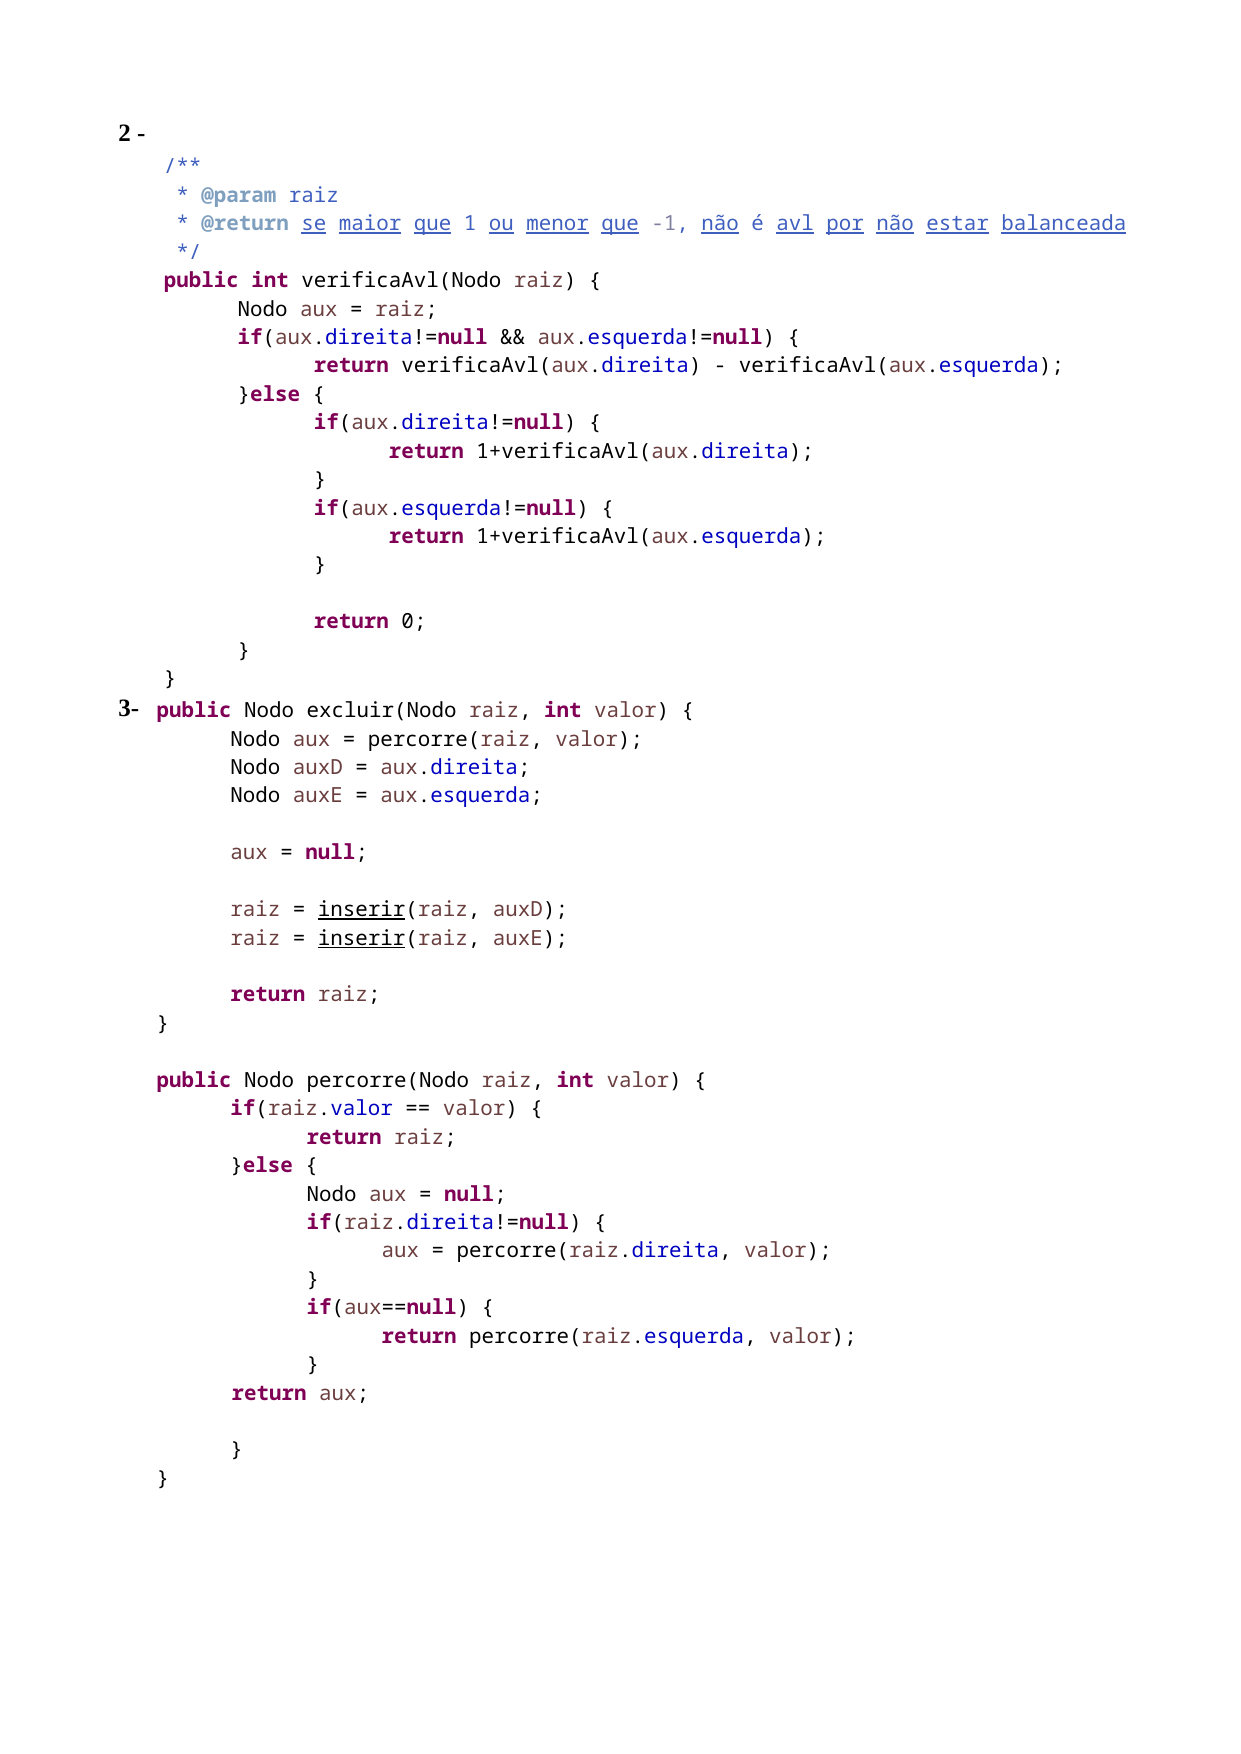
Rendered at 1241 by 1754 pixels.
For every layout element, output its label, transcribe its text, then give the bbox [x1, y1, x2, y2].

text 2 - [118, 118, 1122, 147]
text 3- [118, 693, 1122, 722]
